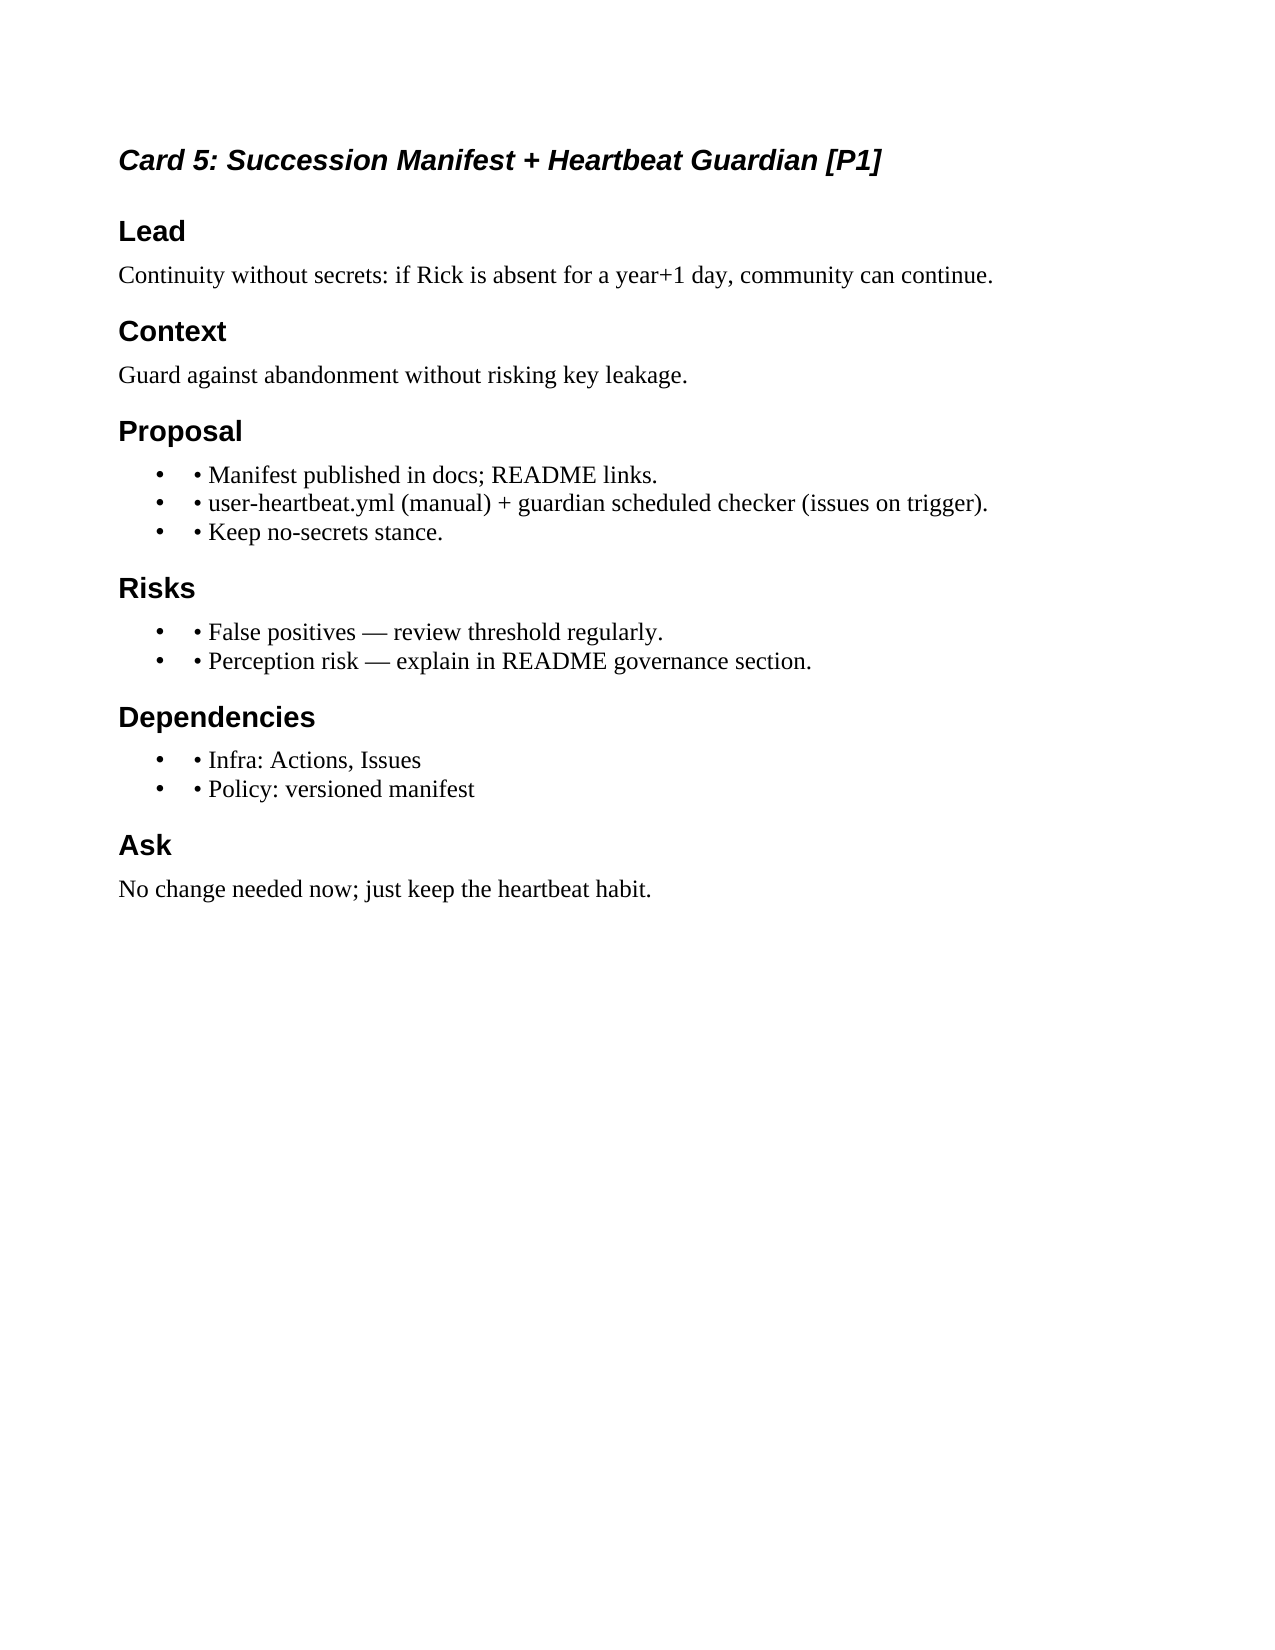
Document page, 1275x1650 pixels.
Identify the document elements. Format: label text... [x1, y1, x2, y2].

list • Keep no-secrets stance. [156, 517, 1157, 546]
list • Perception risk — explain in README governance section. [156, 646, 1157, 674]
list • Manifest published in docs; README links. [156, 460, 1157, 488]
subtitle Context [118, 314, 1157, 347]
list • user-heartbeat.yml (manual) + guardian scheduled checker (issues on trigger). [156, 488, 1157, 517]
subtitle Dependencies [118, 699, 1157, 733]
list • Policy: versioned manifest [156, 774, 1157, 803]
subtitle Proposal [118, 414, 1157, 447]
subtitle Lead [118, 214, 1157, 248]
text Continuity without secrets: if Rick is absent for a year+1 day, community can continue. [118, 260, 1157, 289]
subtitle Card 5: Succession Manifest + Heartbeat Guardian [P1] [118, 143, 1157, 177]
list • False positives — review threshold regularly. [156, 617, 1157, 646]
text Guard against abandonment without risking key leakage. [118, 360, 1157, 389]
subtitle Ask [118, 828, 1157, 862]
text No change needed now; just keep the heartbeat habit. [118, 874, 1157, 903]
subtitle Risks [118, 571, 1157, 604]
list • Infra: Actions, Issues [156, 746, 1157, 774]
